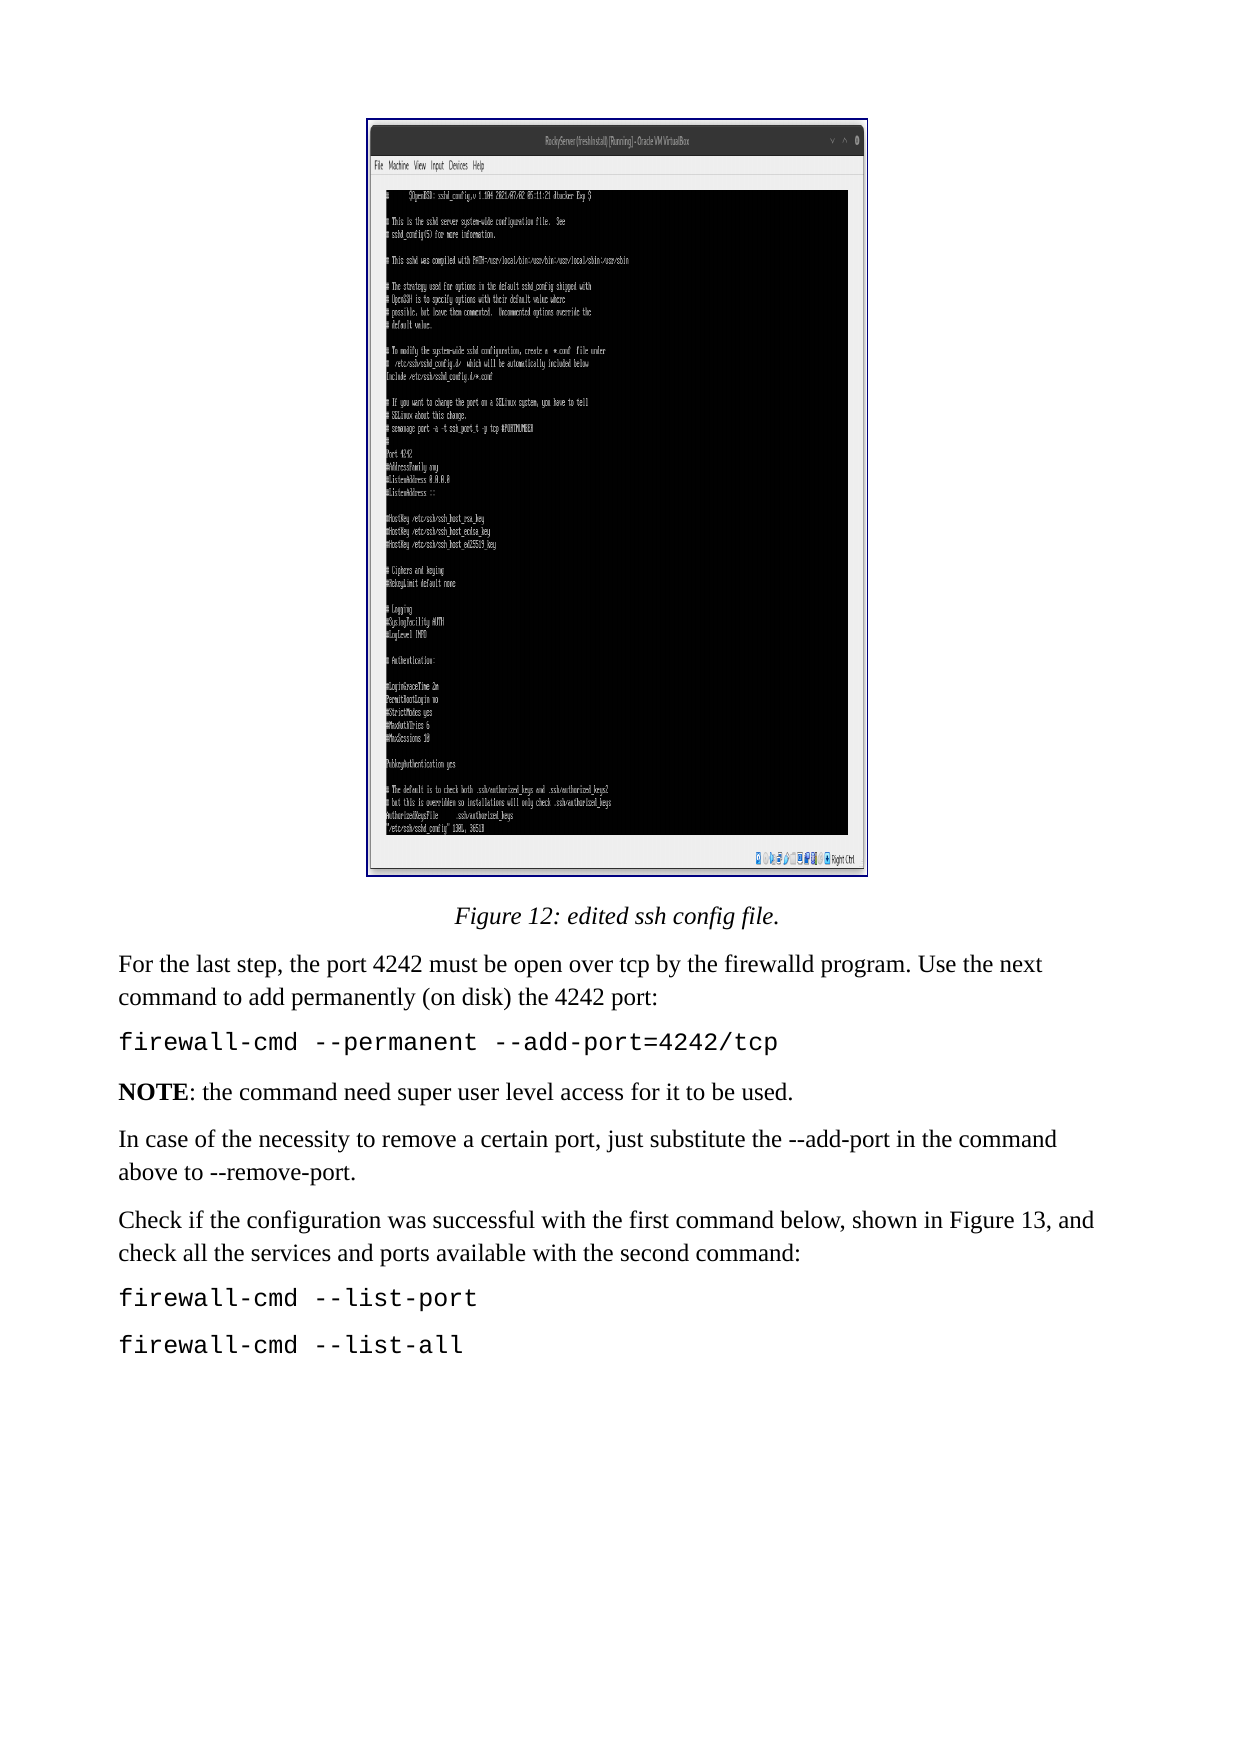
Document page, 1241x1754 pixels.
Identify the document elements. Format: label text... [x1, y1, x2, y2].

picture [368, 120, 867, 875]
text For the last step, the port 4242 must be open over tcp by the firewalld program. Use the next command to add permanently (on disk) the 4242 port: [118, 949, 1122, 1011]
text firewall-cmd --permanent --add-port=4242/tcp [118, 1029, 1122, 1058]
text Check if the configuration was successful with the first command below, shown in Figure 13, and check all the services and ports available with the second command: [118, 1205, 1122, 1267]
text Figure 12: edited ssh config file. [118, 901, 1122, 930]
text In case of the necessity to remove a certain port, just substitute the --add-port in the command above to --remove-port. [118, 1124, 1122, 1186]
text NOTE: the command need super user level access for it to be used. [118, 1077, 1122, 1105]
text firewall-cmd --list-port [118, 1285, 1122, 1314]
text firewall-cmd --list-all [118, 1332, 1122, 1361]
